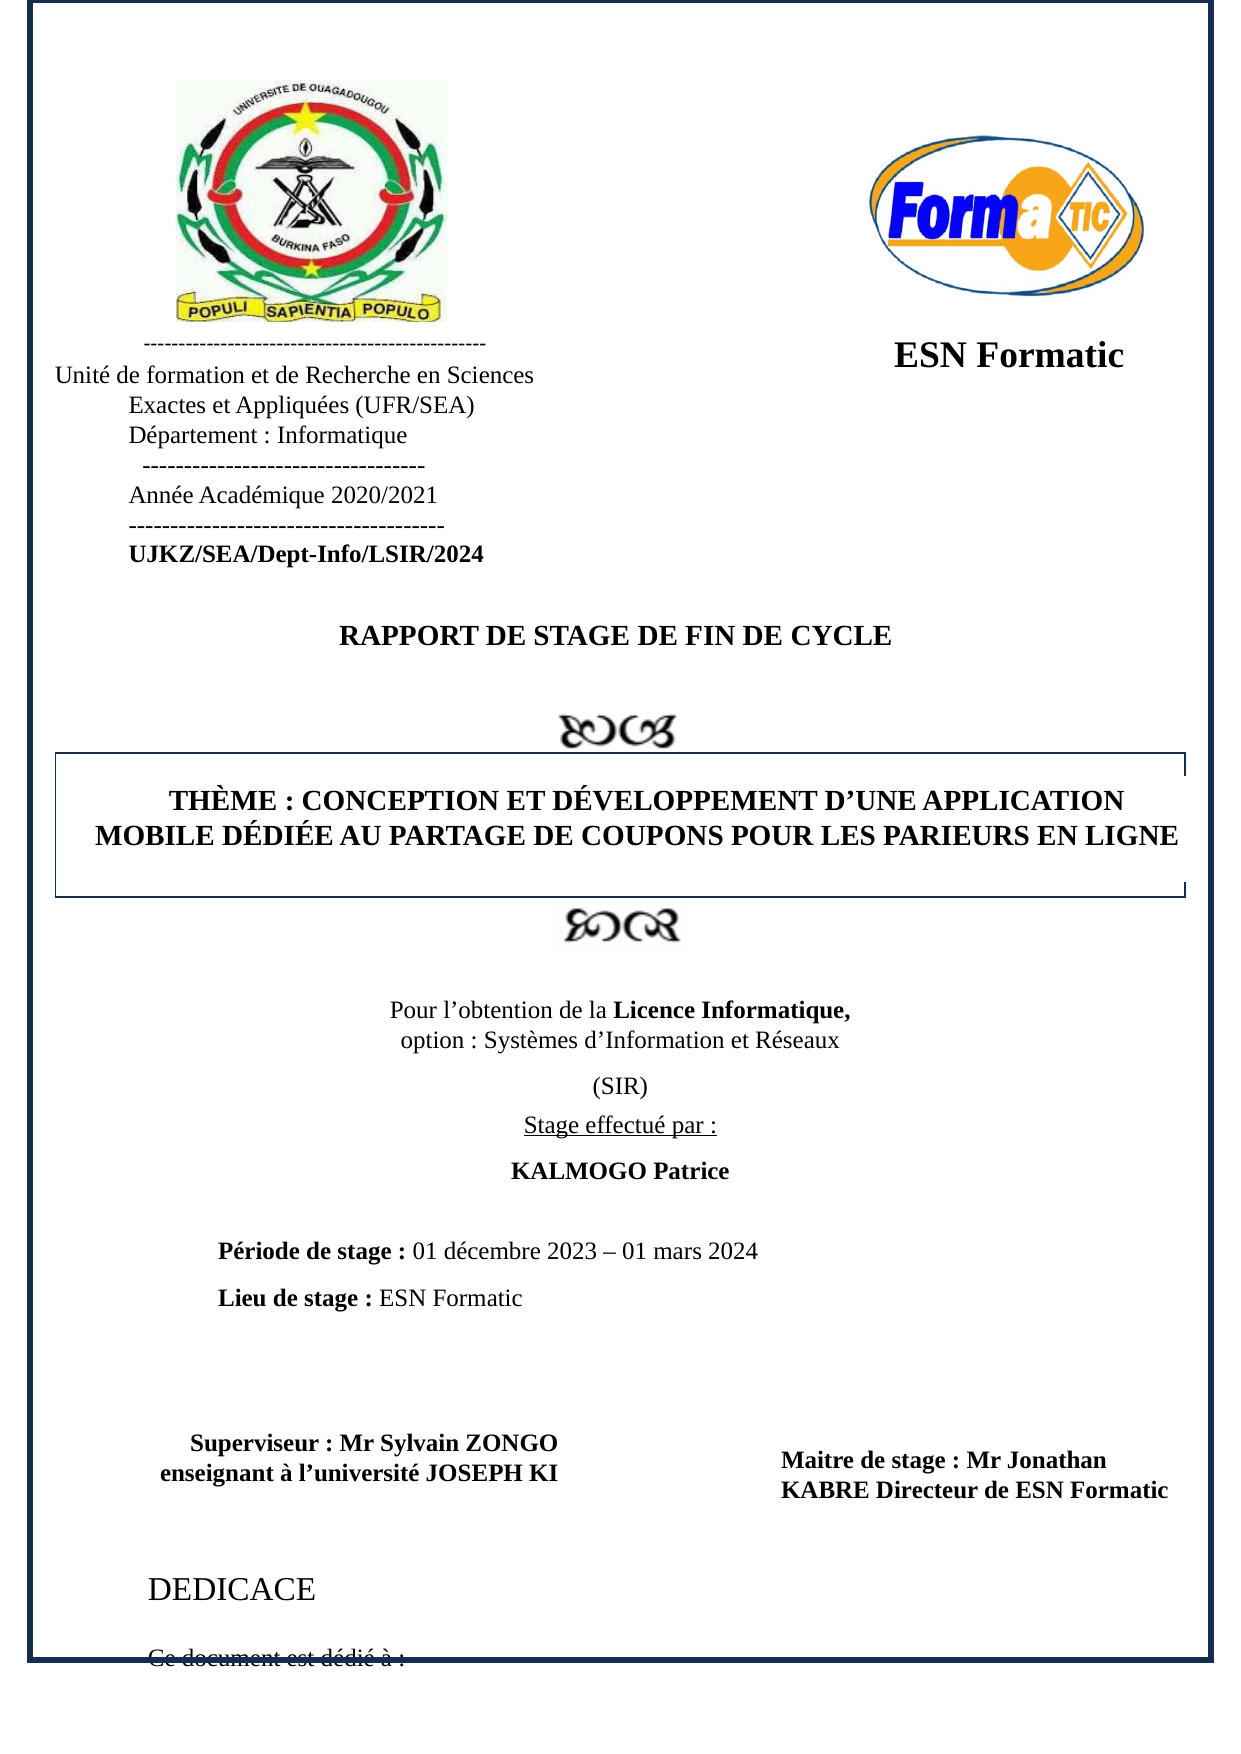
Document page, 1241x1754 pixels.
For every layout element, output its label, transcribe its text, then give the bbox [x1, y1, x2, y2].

text Ce document est dédié à : [148, 1663, 1093, 1672]
text ------------------------------------------------- [143, 329, 490, 353]
text RAPPORT DE STAGE DE FIN DE CYCLE [339, 618, 968, 651]
text Pour l’obtention de la Licence Informatique, option : Systèmes d’Information et Réseaux [365, 996, 876, 1054]
text -------------------------------------- [54, 510, 540, 538]
text Ce document est dédié à : [148, 1643, 1093, 1657]
text Département : Informatique [54, 420, 540, 449]
text Exactes et Appliquées (UFR/SEA) [54, 390, 540, 419]
text KALMOGO Patrice [499, 1156, 741, 1185]
text (SIR) [365, 1071, 876, 1100]
text Maitre de stage : Mr Jonathan KABRE Directeur de ESN Formatic [781, 1446, 1170, 1504]
text UJKZ/SEA/Dept-Info/LSIR/2024 [128, 539, 540, 568]
text ---------------------------------- [54, 450, 540, 479]
text Lieu de stage : ESN Formatic [218, 1283, 789, 1311]
text Période de stage : 01 décembre 2023 – 01 mars 2024 [218, 1236, 789, 1265]
subtitle DEDICACE [148, 1569, 1093, 1608]
text Unité de formation et de Recherche en Sciences [54, 360, 540, 389]
text THÈME : CONCEPTION ET DÉVELOPPEMENT D’UNE APPLICATION MOBILE DÉDIÉE AU PARTAGE DE COUPONS POUR LES PARIEURS EN LIGNE [95, 783, 1193, 851]
text Année Académique 2020/2021 [54, 480, 540, 508]
text Stage effectué par : [499, 1110, 741, 1138]
text ESN Formatic [861, 333, 1157, 376]
text Superviseur : Mr Sylvain ZONGO enseignant à l’université JOSEPH KI ZERBO [89, 1428, 558, 1490]
